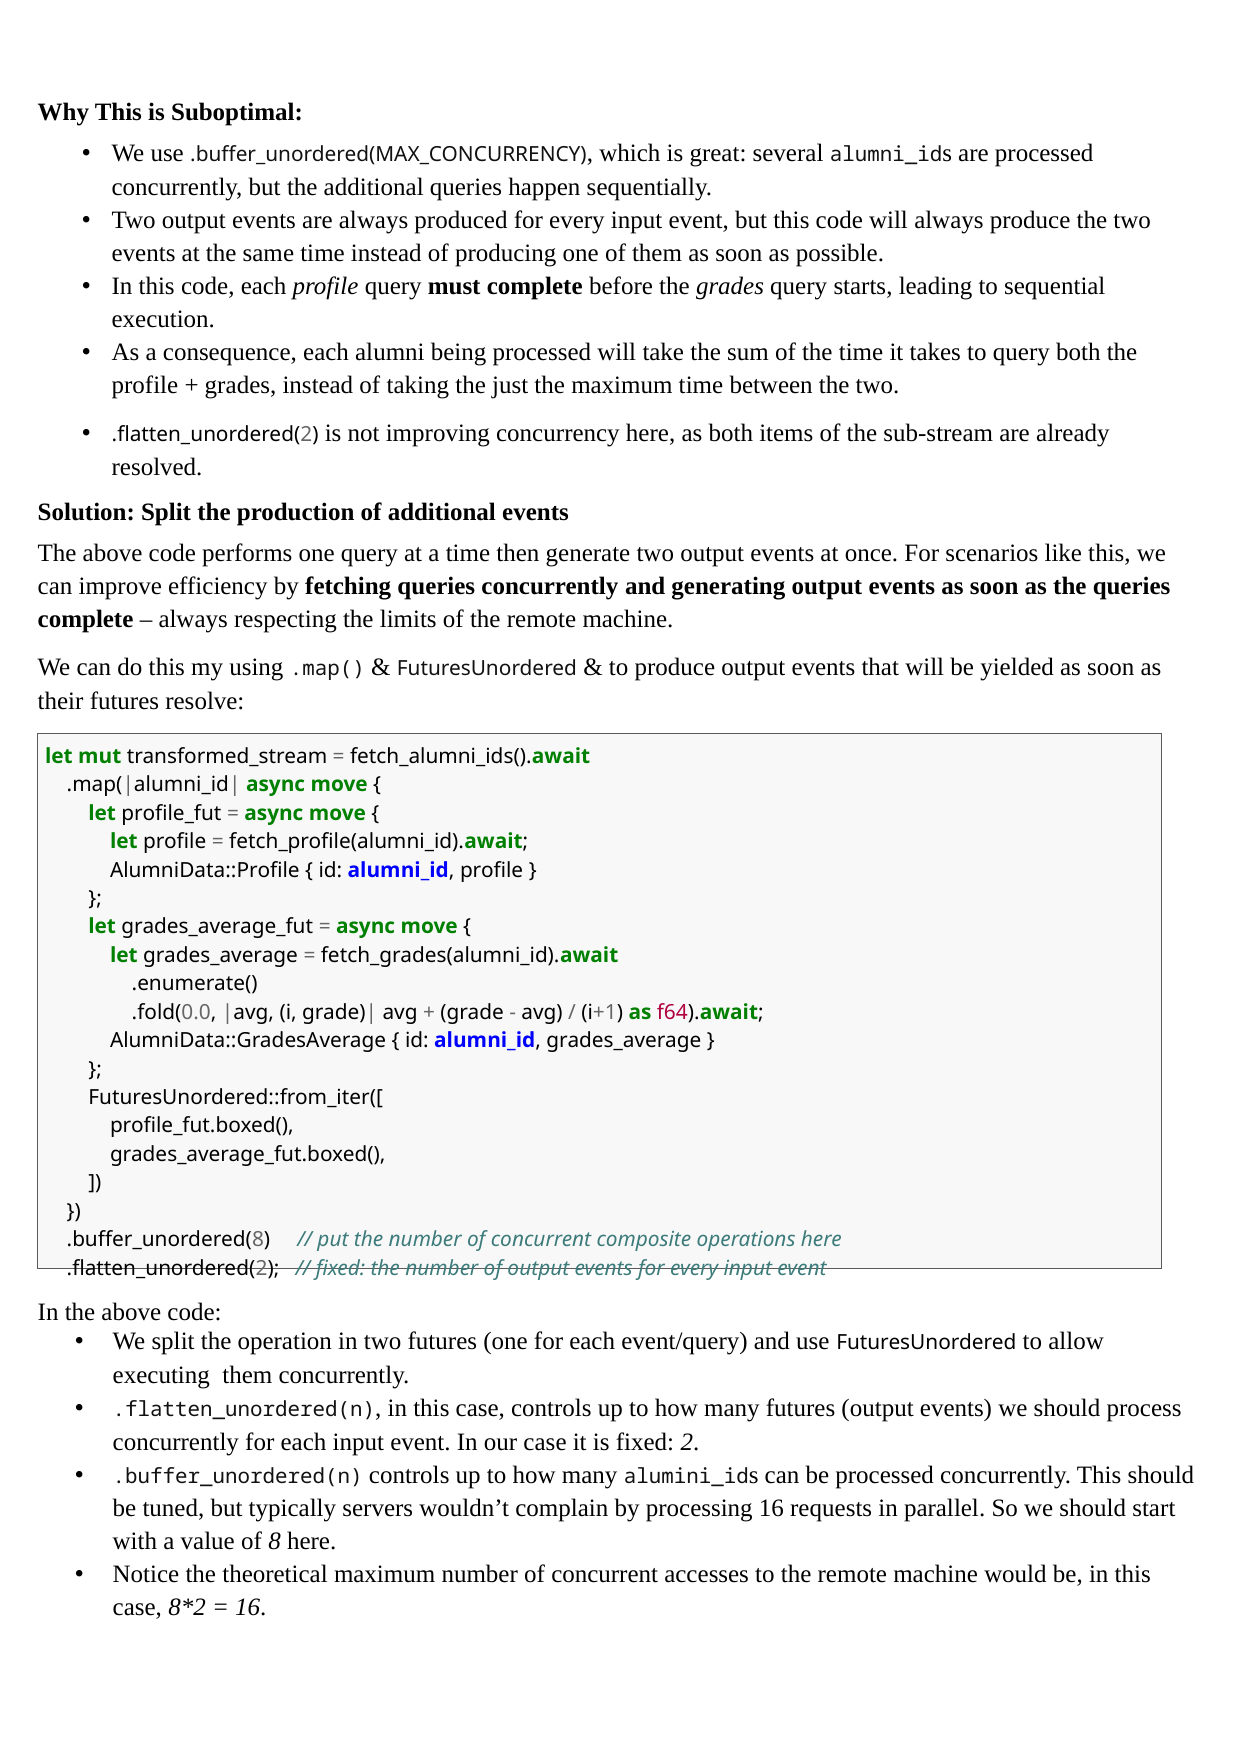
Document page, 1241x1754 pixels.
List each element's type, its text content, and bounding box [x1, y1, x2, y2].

list .flatten_unordered(n), in this case, controls up to how many futures (output events) we should process concurrently for each input event. In our case it is fixed: 2. [75, 1393, 1203, 1455]
text In the above code: [37, 1297, 1203, 1326]
text The above code performs one query at a time then generate two output events at once. For scenarios like this, we can improve efficiency by fetching queries concurrently and generating output events as soon as the queries complete – always respecting the limits of the remote machine. [37, 538, 1203, 633]
list In this code, each profile query must complete before the grades query starts, leading to sequential execution. [82, 271, 1203, 333]
list As a consequence, each alumni being processed will take the sum of the time it takes to query both the profile + grades, instead of taking the just the maximum time between the two. [82, 337, 1203, 399]
list .flatten_unordered(2) is not improving concurrency here, as both items of the sub-stream are already resolved. [82, 418, 1203, 480]
list Notice the theoretical maximum number of concurrent accesses to the remote machine would be, in this case, 8*2 = 16. [75, 1559, 1203, 1621]
list We use .buffer_unordered(MAX_CONCURRENCY), which is great: several alumni_ids are processed concurrently, but the additional queries happen sequentially. [82, 138, 1203, 201]
list We split the operation in two futures (one for each event/query) and use FuturesUnordered to allow executing them concurrently. [75, 1326, 1203, 1389]
list .buffer_unordered(n) controls up to how many alumini_ids can be processed concurrently. This should be tuned, but typically servers wouldn’t complain by processing 16 requests in parallel. So we should start with a value of 8 here. [75, 1460, 1203, 1555]
list Two output events are always produced for every input event, but this code will always produce the two events at the same time instead of producing one of them as soon as possible. [82, 205, 1203, 267]
subtitle Why This is Suboptimal: [37, 97, 1203, 126]
text We can do this my using .map() & FuturesUnordered & to produce output events that will be yielded as soon as their futures resolve: [37, 652, 1203, 714]
subtitle Solution: Split the production of additional events [37, 497, 1203, 526]
